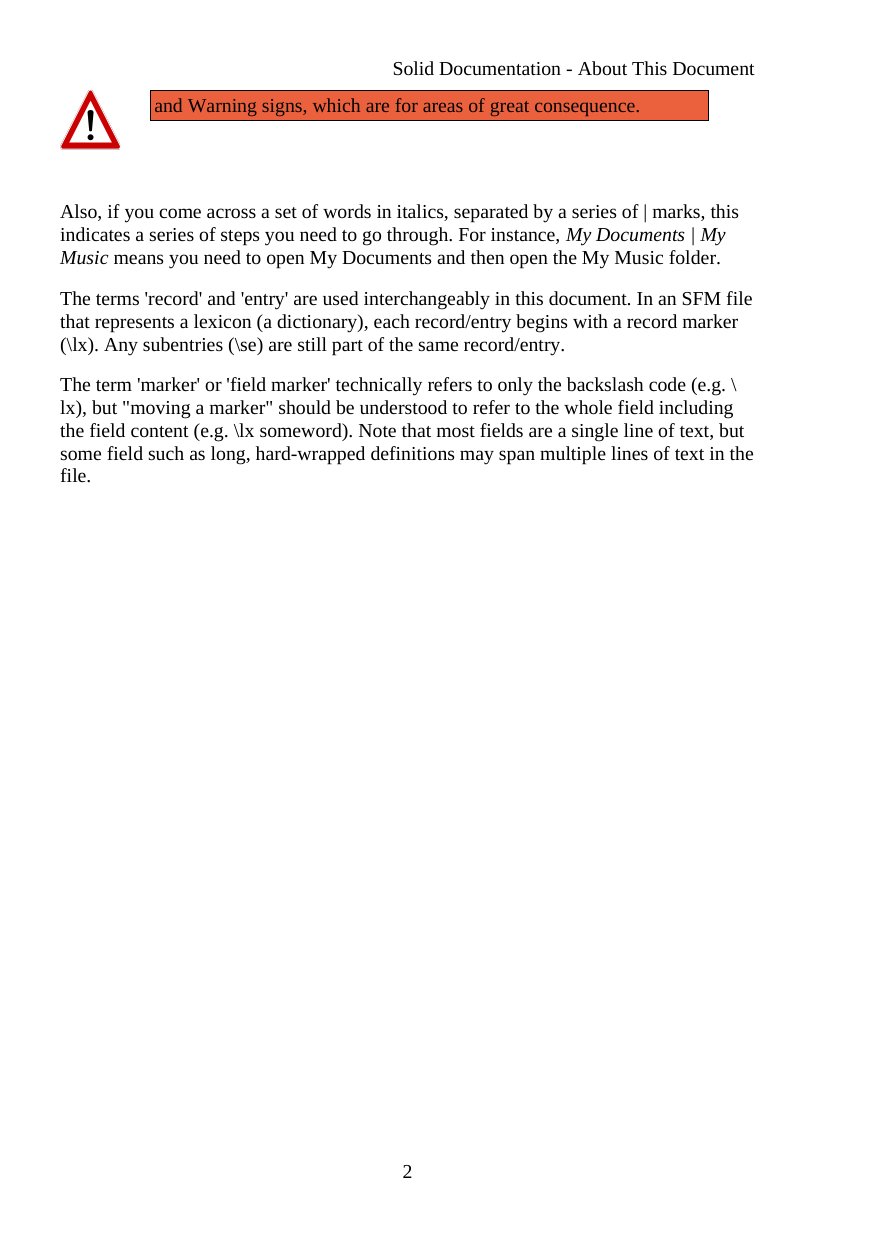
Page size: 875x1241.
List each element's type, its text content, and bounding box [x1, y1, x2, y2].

picture [60, 90, 121, 150]
text The term 'marker' or 'field marker' technically refers to only the backslash code (e.g. \lx), but "moving a marker" should be understood to refer to the whole field including the field content (e.g. \lx someword). Note that most fields are a single line of text, but some field such as long, hard-wrapped definitions may span multiple lines of text in the file. [60, 373, 754, 487]
text The terms 'record' and 'entry' are used interchangeably in this document. In an SFM file that represents a lexicon (a dictionary), each record/entry begins with a record marker (\lx). Any subentries (\se) are still part of the same record/entry. [60, 287, 754, 355]
text Also, if you come across a set of words in italics, separated by a series of | marks, this indicates a series of steps you need to go through. For instance, My Documents | My Music means you need to open My Documents and then open the My Music folder. [60, 201, 754, 269]
text and Warning signs, which are for areas of great consequence. [151, 91, 708, 120]
